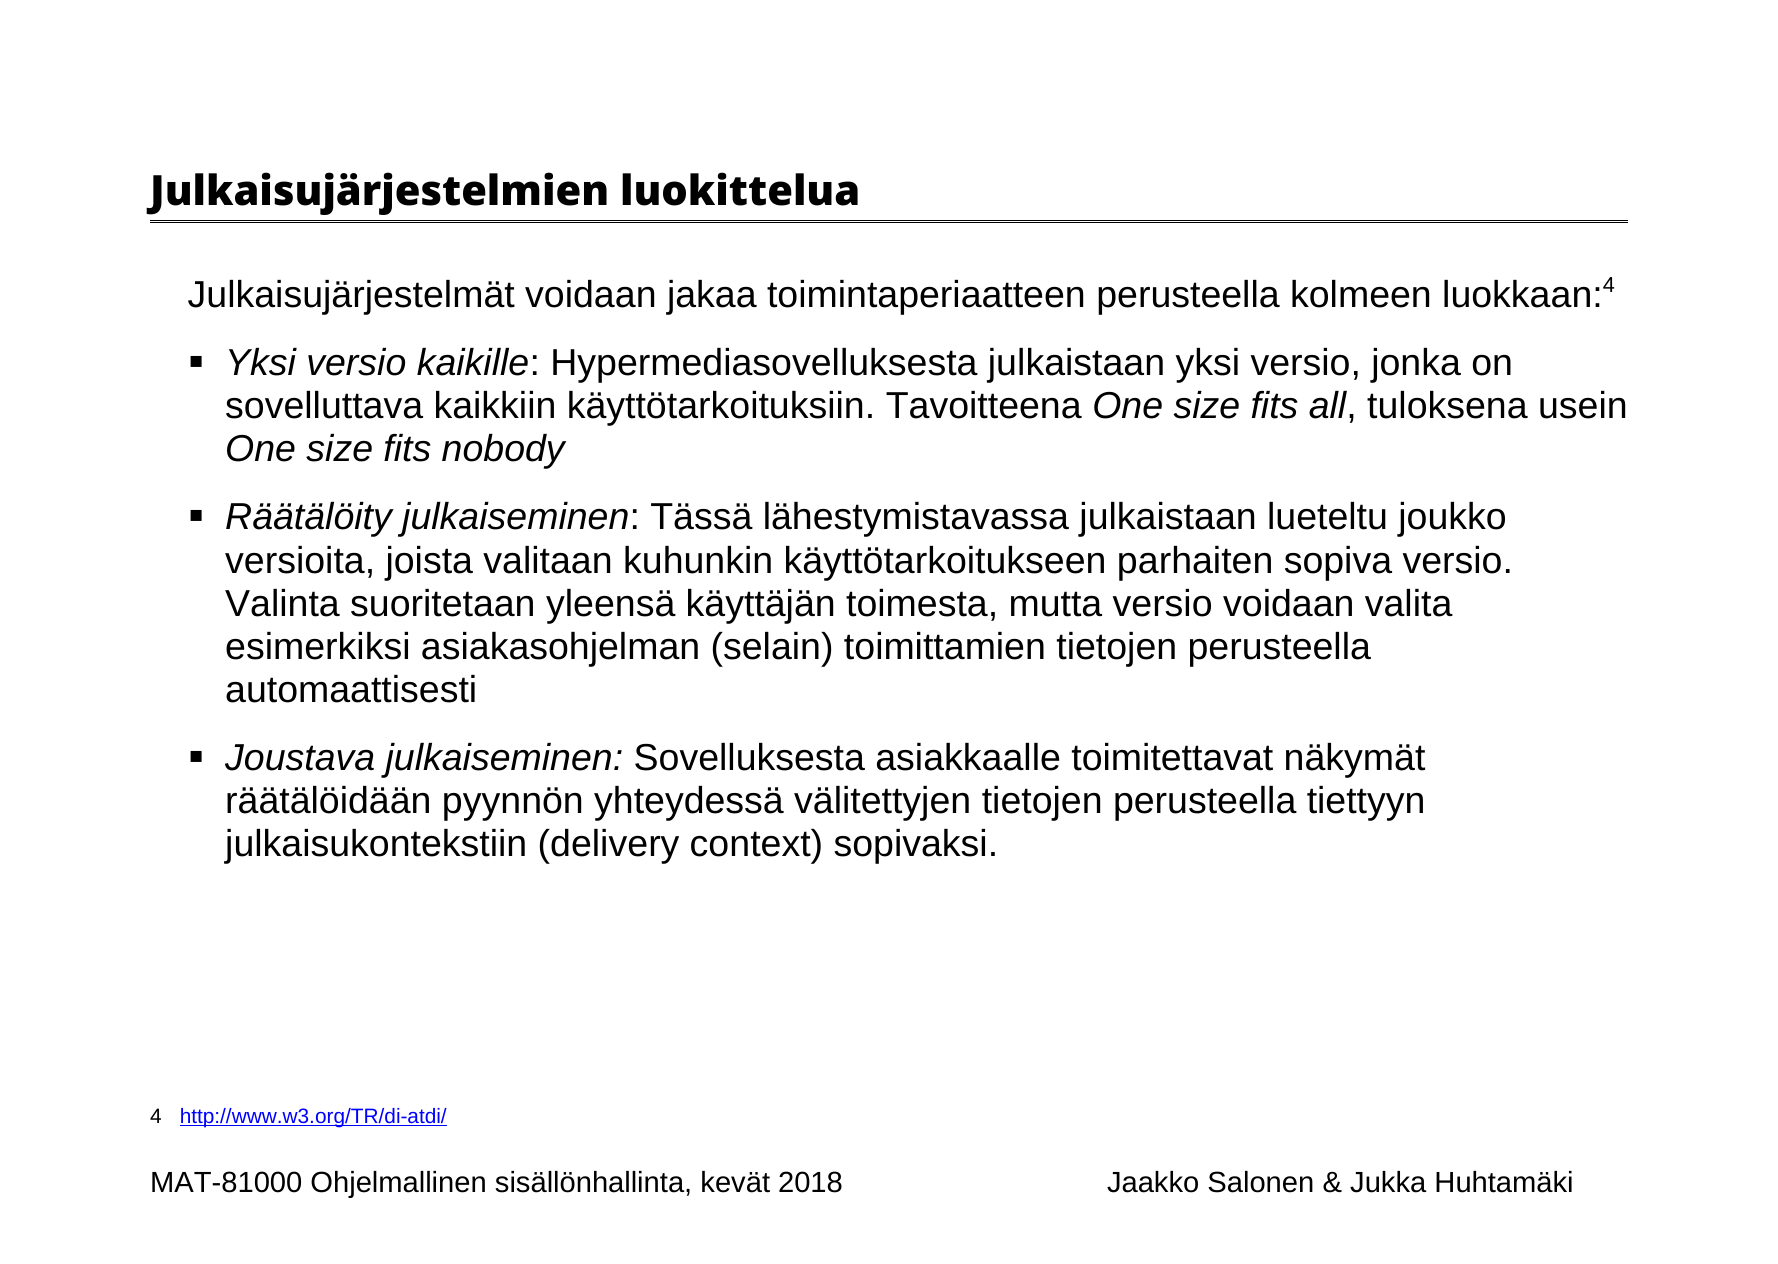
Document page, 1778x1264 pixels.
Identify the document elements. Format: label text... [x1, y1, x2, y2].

list http://www.w3.org/TR/di-atdi/ [150, 1104, 1628, 1128]
subtitle Julkaisujärjestelmien luokittelua [150, 161, 1628, 220]
list Räätälöity julkaiseminen: Tässä lähestymistavassa julkaistaan lueteltu joukko versioita, joista valitaan kuhunkin käyttötarkoitukseen parhaiten sopiva versio. Valinta suoritetaan yleensä käyttäjän toimesta, mutta versio voidaan valita esimerkiksi asiakasohjelman (selain) toimittamien tietojen perusteella automaattisesti [187, 494, 1628, 710]
list Joustava julkaiseminen: Sovelluksesta asiakkaalle toimitettavat näkymät räätälöidään pyynnön yhteydessä välitettyjen tietojen perusteella tiettyyn julkaisukontekstiin (delivery context) sopivaksi. [187, 735, 1628, 865]
list Julkaisujärjestelmät voidaan jakaa toimintaperiaatteen perusteella kolmeen luokkaan: [150, 272, 1628, 315]
list Yksi versio kaikille: Hypermediasovelluksesta julkaistaan yksi versio, jonka on sovelluttava kaikkiin käyttötarkoituksiin. Tavoitteena One size fits all, tuloksena usein One size fits nobody [187, 340, 1628, 469]
